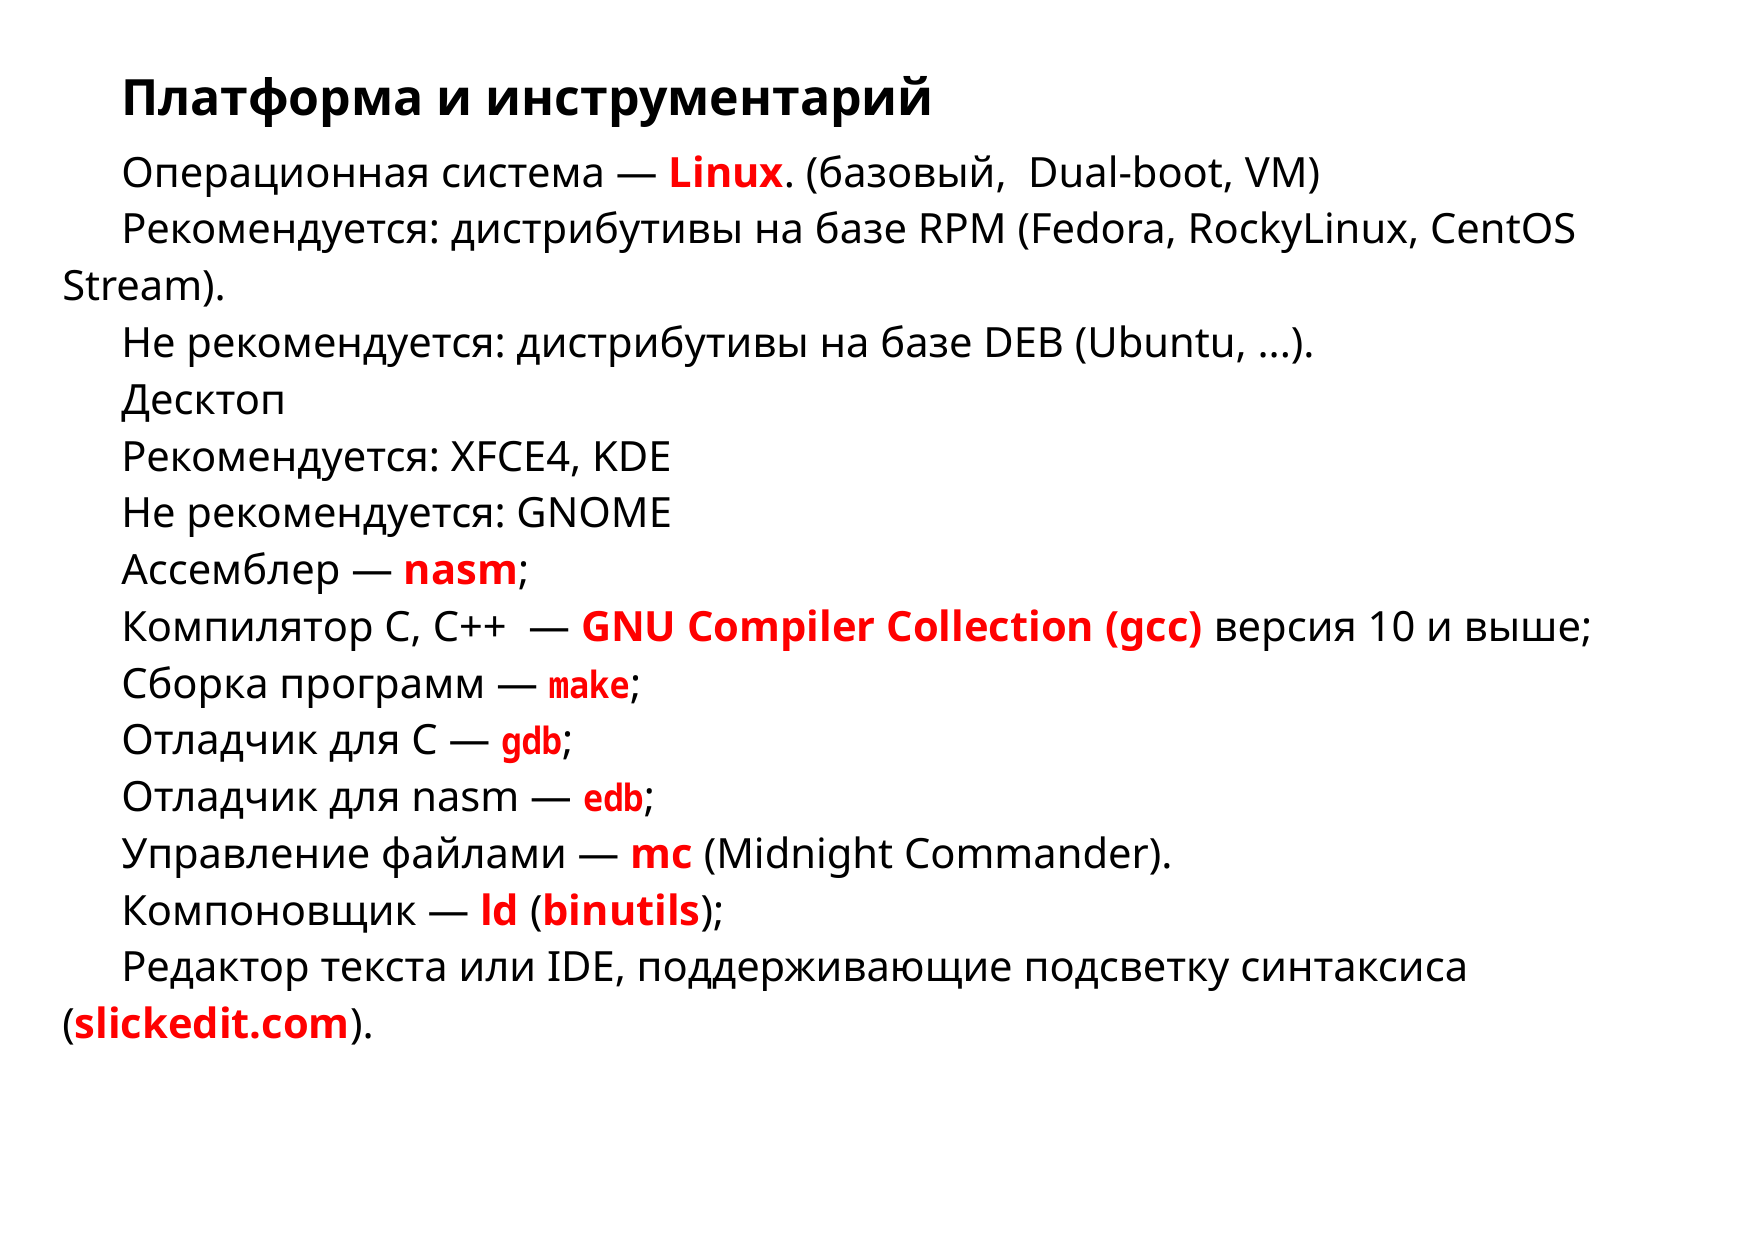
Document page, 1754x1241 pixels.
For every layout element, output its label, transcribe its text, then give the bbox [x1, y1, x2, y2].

text Отладчик для nasm — edb; [62, 767, 1692, 824]
text Операционная система — Linux. (базовый, Dual-boot, VM) [62, 142, 1692, 199]
text Управление файлами — mc (Midnight Commander). [62, 824, 1692, 881]
text Отладчик для С — gdb; [62, 710, 1692, 767]
text Рекомендуется: дистрибутивы на базе RPM (Fedora, RockyLinux, CentOS Stream). [62, 199, 1692, 313]
text Десктоп [62, 369, 1692, 426]
text Компоновщик — ld (binutils); [62, 881, 1692, 937]
text Сборка программ — make; [62, 653, 1692, 710]
text Рекомендуется: XFCE4, KDE [62, 426, 1692, 483]
text Не рекомендуется: GNOME [62, 483, 1692, 540]
text Компилятор C, C++ — GNU Compiler Collection (gcc) версия 10 и выше; [62, 597, 1692, 653]
text Не рекомендуется: дистрибутивы на базе DEB (Ubuntu, ...). [62, 313, 1692, 369]
text Ассемблер — nasm; [62, 540, 1692, 597]
text Редактор текста или IDE, поддерживающие подсветку синтаксиса (slickedit.com). [62, 937, 1692, 1051]
